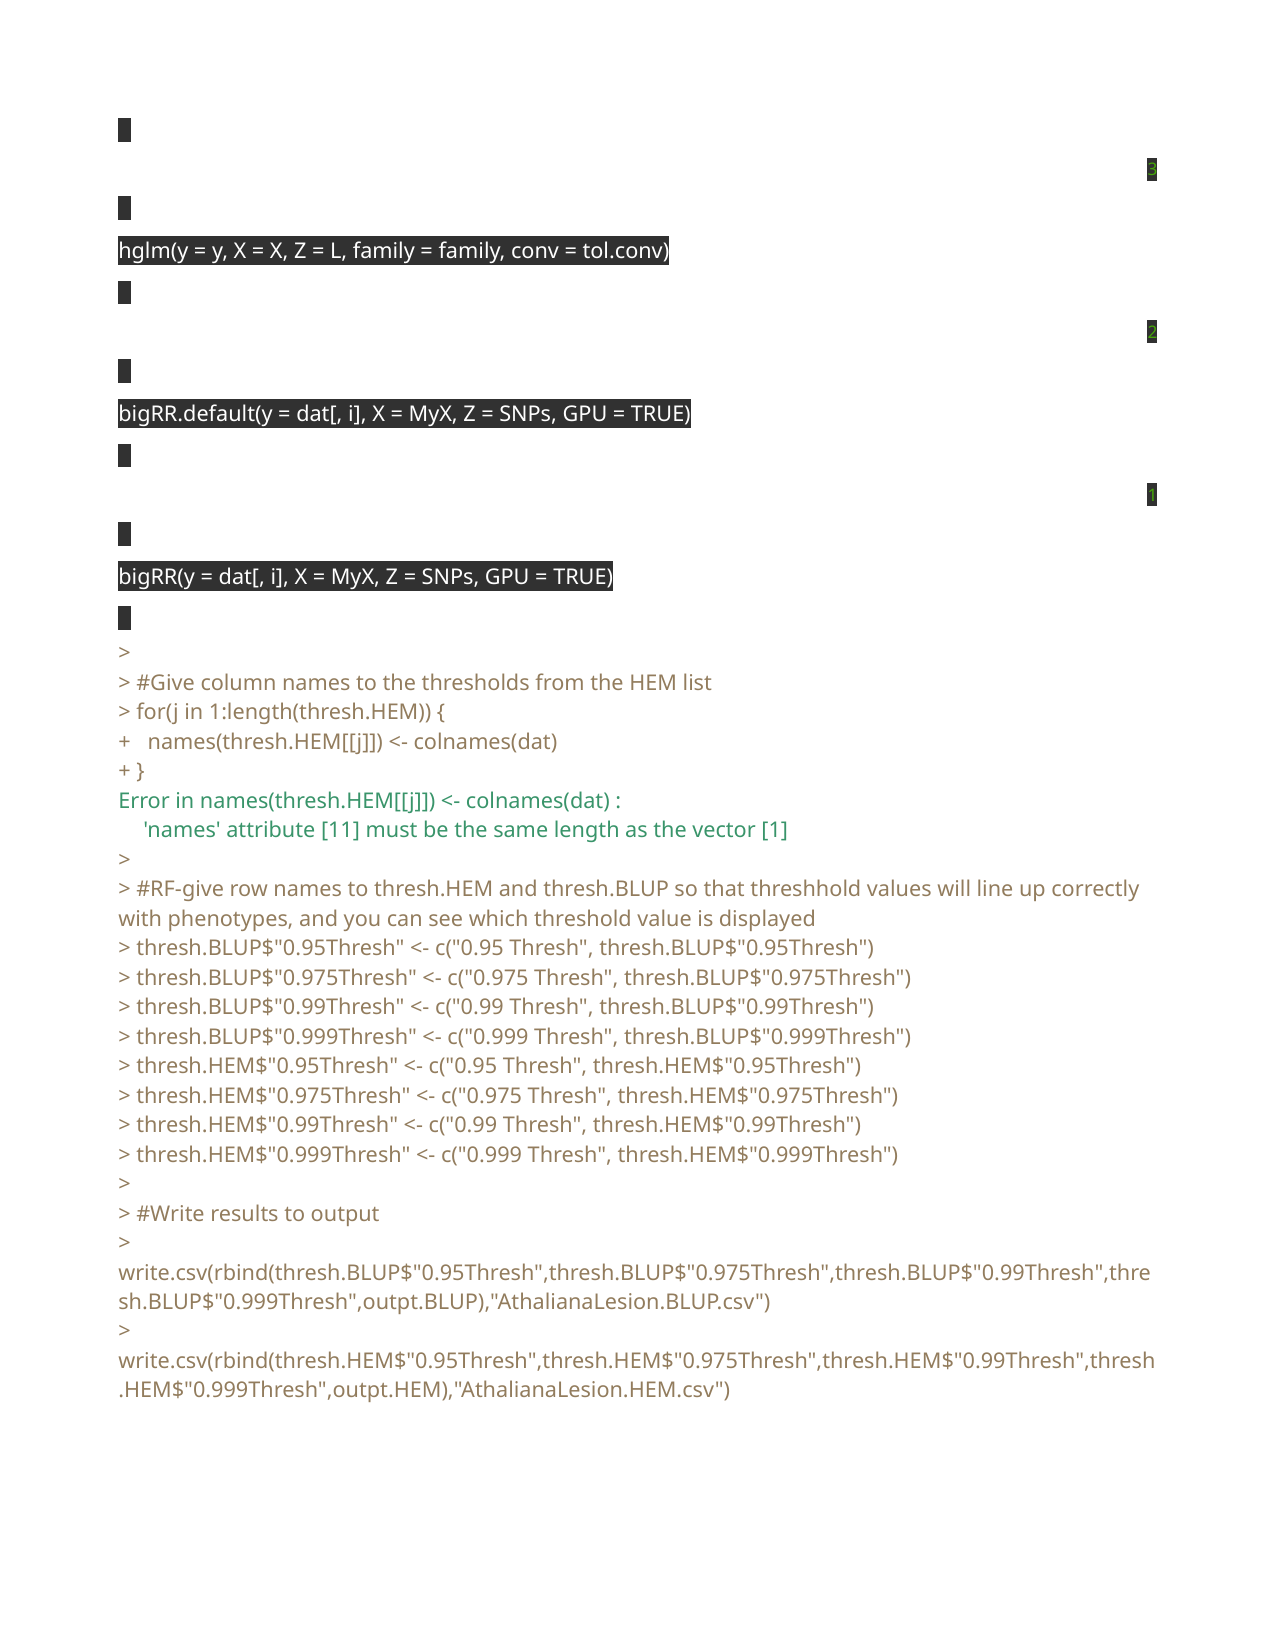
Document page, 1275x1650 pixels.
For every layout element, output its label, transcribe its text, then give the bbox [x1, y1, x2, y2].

text > thresh.BLUP$"0.95Thresh" <- c("0.95 Thresh", thresh.BLUP$"0.95Thresh") [118, 932, 1157, 962]
text + } [118, 756, 1157, 785]
text bigRR.default(y = dat[, i], X = MyX, Z = SNPs, GPU = TRUE) [118, 398, 1157, 428]
text > [118, 638, 1157, 667]
text 2 [118, 320, 1157, 343]
text > thresh.HEM$"0.975Thresh" <- c("0.975 Thresh", thresh.HEM$"0.975Thresh") [118, 1080, 1157, 1109]
text > thresh.BLUP$"0.99Thresh" <- c("0.99 Thresh", thresh.BLUP$"0.99Thresh") [118, 991, 1157, 1021]
text > [118, 1168, 1157, 1198]
text > #Give column names to the thresholds from the HEM list [118, 667, 1157, 697]
text 3 [118, 157, 1157, 181]
text > thresh.BLUP$"0.999Thresh" <- c("0.999 Thresh", thresh.BLUP$"0.999Thresh") [118, 1021, 1157, 1050]
text > #RF-give row names to thresh.HEM and thresh.BLUP so that threshhold values will line up correctly with phenotypes, and you can see which threshold value is displayed [118, 873, 1157, 932]
text Error in names(thresh.HEM[[j]]) <- colnames(dat) : [118, 785, 1157, 814]
text > #Write results to output [118, 1198, 1157, 1227]
text > for(j in 1:length(thresh.HEM)) { [118, 697, 1157, 726]
text > write.csv(rbind(thresh.HEM$"0.95Thresh",thresh.HEM$"0.975Thresh",thresh.HEM$"0.99Thresh",thresh.HEM$"0.999Thresh",outpt.HEM),"AthalianaLesion.HEM.csv") [118, 1316, 1157, 1404]
text bigRR(y = dat[, i], X = MyX, Z = SNPs, GPU = TRUE) [118, 561, 1157, 591]
text 'names' attribute [11] must be the same length as the vector [1] [118, 814, 1157, 844]
text > thresh.HEM$"0.95Thresh" <- c("0.95 Thresh", thresh.HEM$"0.95Thresh") [118, 1050, 1157, 1080]
text 1 [118, 483, 1157, 506]
text > thresh.BLUP$"0.975Thresh" <- c("0.975 Thresh", thresh.BLUP$"0.975Thresh") [118, 962, 1157, 991]
text hglm(y = y, X = X, Z = L, family = family, conv = tol.conv) [118, 236, 1157, 265]
text > write.csv(rbind(thresh.BLUP$"0.95Thresh",thresh.BLUP$"0.975Thresh",thresh.BLUP$"0.99Thresh",thresh.BLUP$"0.999Thresh",outpt.BLUP),"AthalianaLesion.BLUP.csv") [118, 1227, 1157, 1316]
text > [118, 844, 1157, 873]
text + names(thresh.HEM[[j]]) <- colnames(dat) [118, 726, 1157, 756]
text > thresh.HEM$"0.99Thresh" <- c("0.99 Thresh", thresh.HEM$"0.99Thresh") [118, 1109, 1157, 1139]
text > thresh.HEM$"0.999Thresh" <- c("0.999 Thresh", thresh.HEM$"0.999Thresh") [118, 1139, 1157, 1168]
